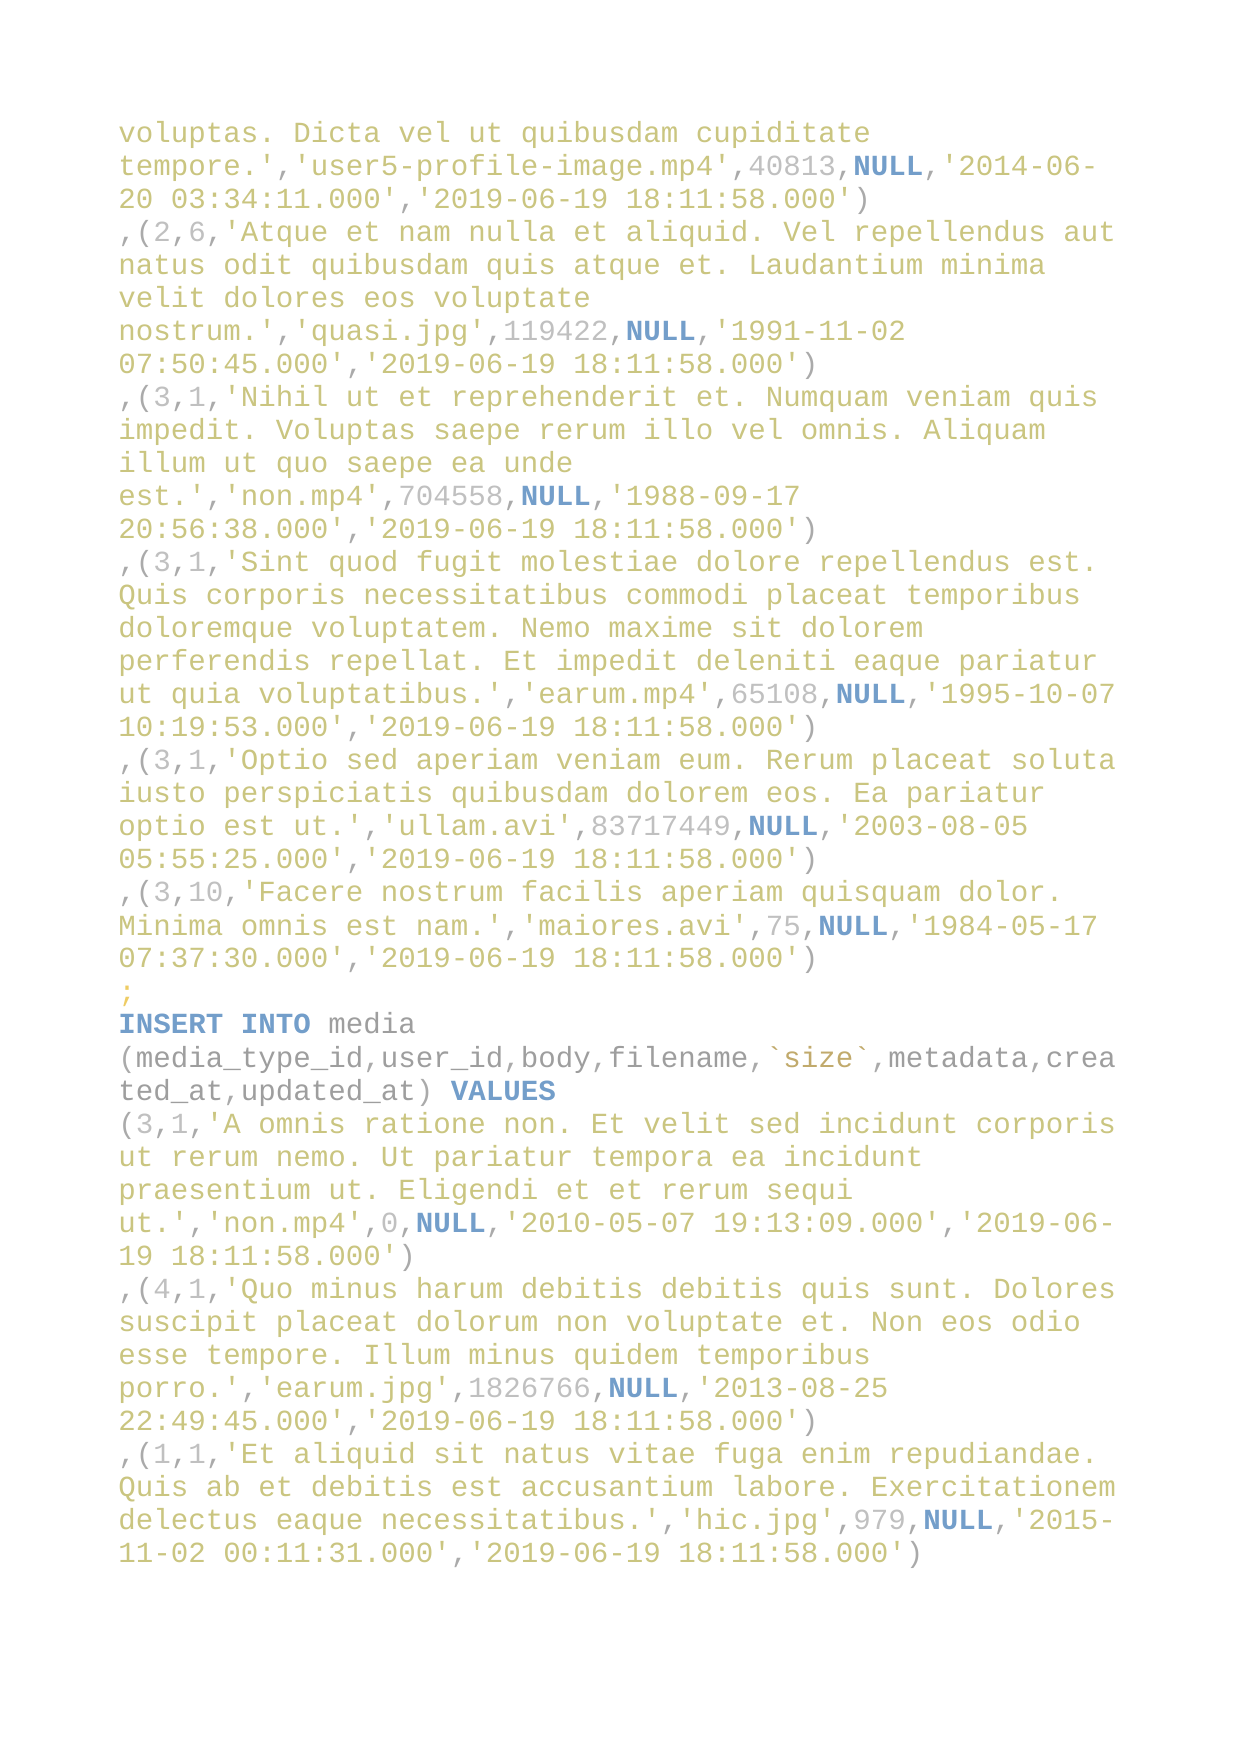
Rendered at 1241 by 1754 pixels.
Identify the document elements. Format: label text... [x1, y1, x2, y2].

text INSERT INTO media (media_type_id,user_id,body,filename,`size`,metadata,created_at,updated_at) VALUES [118, 1010, 1122, 1109]
text voluptas. Dicta vel ut quibusdam cupiditate tempore.','user5-profile-image.mp4',40813,NULL,'2014-06-20 03:34:11.000','2019-06-19 18:11:58.000') [118, 118, 1122, 217]
text ,(4,1,'Quo minus harum debitis debitis quis sunt. Dolores suscipit placeat dolorum non voluptate et. Non eos odio esse tempore. Illum minus quidem temporibus porro.','earum.jpg',1826766,NULL,'2013-08-25 22:49:45.000','2019-06-19 18:11:58.000') [118, 1274, 1122, 1439]
text ,(3,1,'Nihil ut et reprehenderit et. Numquam veniam quis impedit. Voluptas saepe rerum illo vel omnis. Aliquam illum ut quo saepe ea unde est.','non.mp4',704558,NULL,'1988-09-17 20:56:38.000','2019-06-19 18:11:58.000') [118, 382, 1122, 547]
text ,(3,1,'Optio sed aperiam veniam eum. Rerum placeat soluta iusto perspiciatis quibusdam dolorem eos. Ea pariatur optio est ut.','ullam.avi',83717449,NULL,'2003-08-05 05:55:25.000','2019-06-19 18:11:58.000') [118, 746, 1122, 878]
text ,(3,10,'Facere nostrum facilis aperiam quisquam dolor. Minima omnis est nam.','maiores.avi',75,NULL,'1984-05-17 07:37:30.000','2019-06-19 18:11:58.000') [118, 878, 1122, 977]
text ,(3,1,'Sint quod fugit molestiae dolore repellendus est. Quis corporis necessitatibus commodi placeat temporibus doloremque voluptatem. Nemo maxime sit dolorem perferendis repellat. Et impedit deleniti eaque pariatur ut quia voluptatibus.','earum.mp4',65108,NULL,'1995-10-07 10:19:53.000','2019-06-19 18:11:58.000') [118, 547, 1122, 746]
text ,(2,6,'Atque et nam nulla et aliquid. Vel repellendus aut natus odit quibusdam quis atque et. Laudantium minima velit dolores eos voluptate nostrum.','quasi.jpg',119422,NULL,'1991-11-02 07:50:45.000','2019-06-19 18:11:58.000') [118, 217, 1122, 382]
text ; [118, 977, 1122, 1010]
text (3,1,'A omnis ratione non. Et velit sed incidunt corporis ut rerum nemo. Ut pariatur tempora ea incidunt praesentium ut. Eligendi et et rerum sequi ut.','non.mp4',0,NULL,'2010-05-07 19:13:09.000','2019-06-19 18:11:58.000') [118, 1109, 1122, 1274]
text ,(1,1,'Et aliquid sit natus vitae fuga enim repudiandae. Quis ab et debitis est accusantium labore. Exercitationem delectus eaque necessitatibus.','hic.jpg',979,NULL,'2015-11-02 00:11:31.000','2019-06-19 18:11:58.000') [118, 1439, 1122, 1571]
